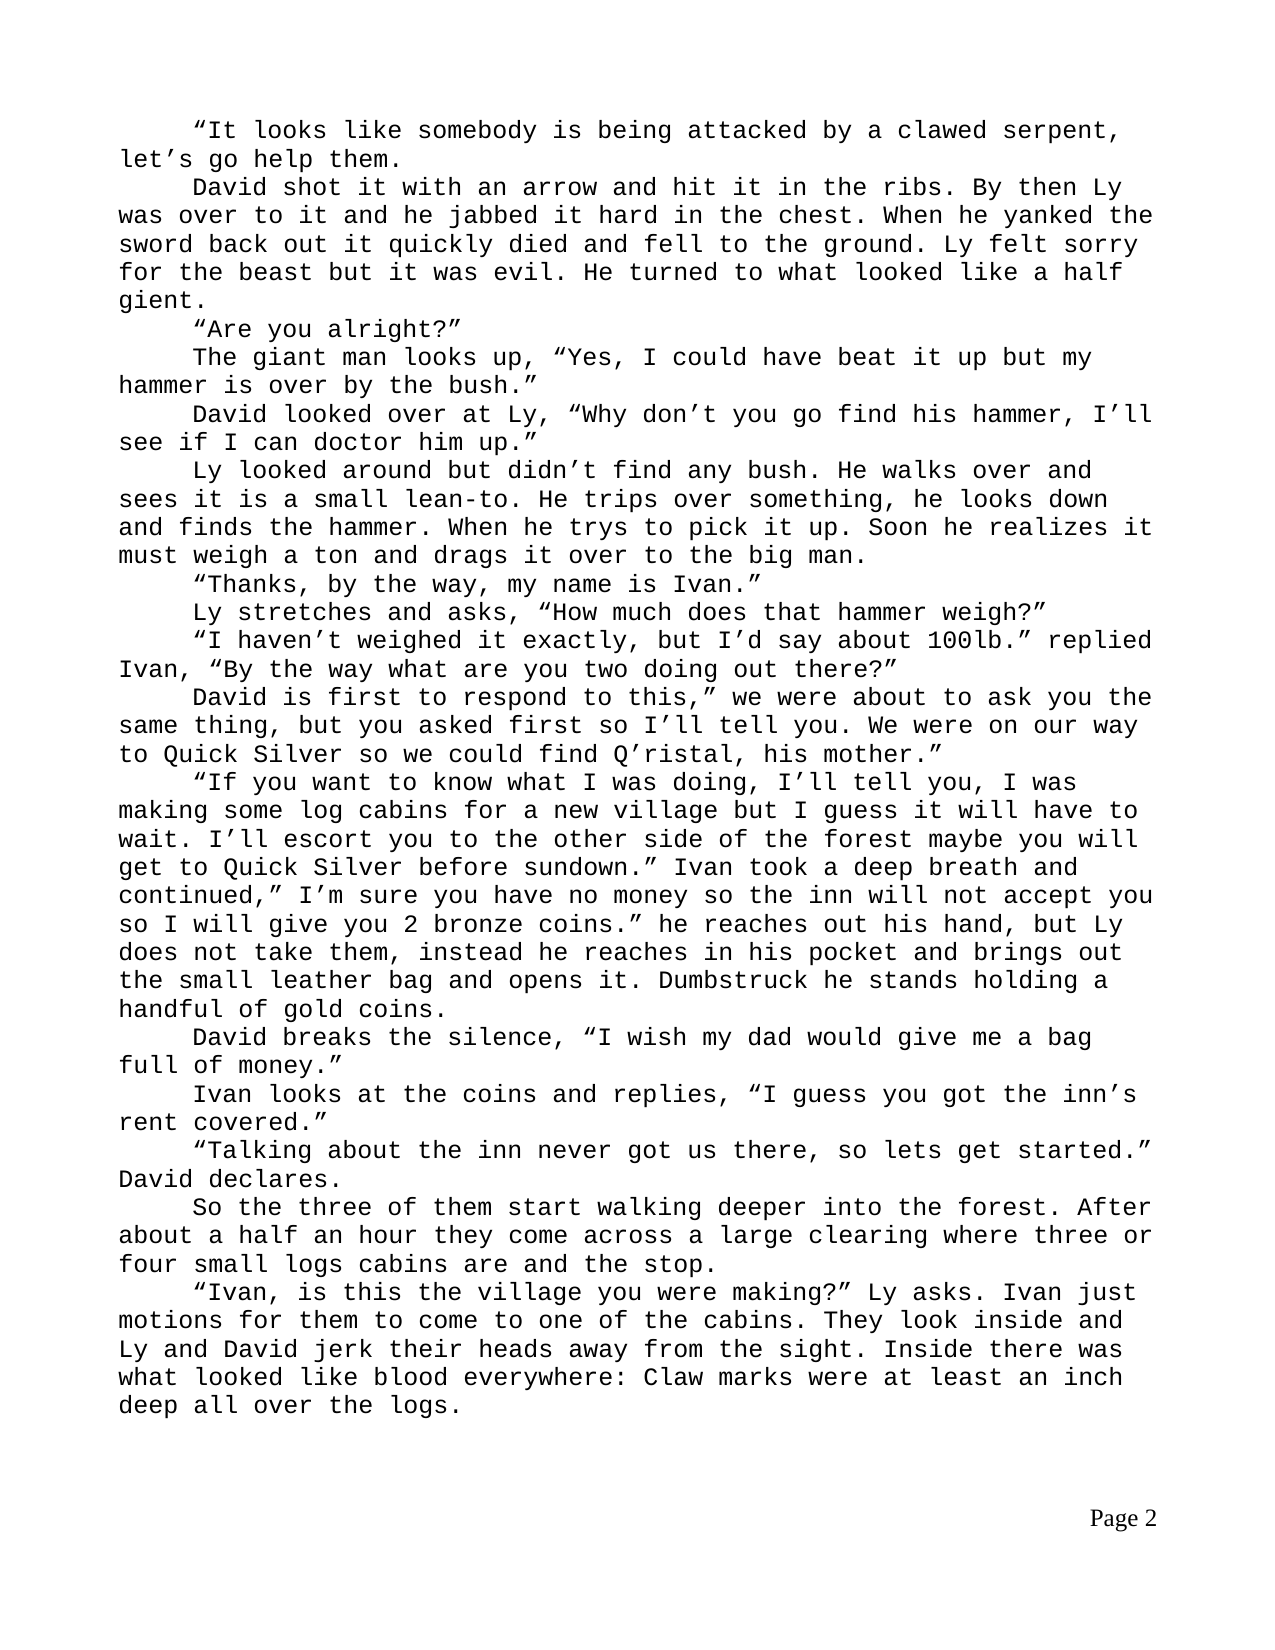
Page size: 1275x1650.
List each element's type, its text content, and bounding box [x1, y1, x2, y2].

text Ly looked around but didn’t find any bush. He walks over and sees it is a small lean-to. He trips over something, he looks down and finds the hammer. When he trys to pick it up. Soon he realizes it must weigh a ton and drags it over to the big man. [118, 458, 1157, 571]
text “Thanks, by the way, my name is Ivan.” [118, 571, 1157, 600]
text “If you want to know what I was doing, I’ll tell you, I was making some log cabins for a new village but I guess it will have to wait. I’ll escort you to the other side of the forest maybe you will get to Quick Silver before sundown.” Ivan took a deep breath and continued,” I’m sure you have no money so the inn will not accept you so I will give you 2 bronze coins.” he reaches out his hand, but Ly does not take them, instead he reaches in his pocket and brings out the small leather bag and opens it. Dumbstruck he stands holding a handful of gold coins. [118, 770, 1157, 1025]
text “Talking about the inn never got us there, so lets get started.” David declares. [118, 1138, 1157, 1195]
text David is first to respond to this,” we were about to ask you the same thing, but you asked first so I’ll tell you. We were on our way to Quick Silver so we could find Q’ristal, his mother.” [118, 685, 1157, 770]
text Ivan looks at the coins and replies, “I guess you got the inn’s rent covered.” [118, 1081, 1157, 1138]
text The giant man looks up, “Yes, I could have beat it up but my hammer is over by the bush.” [118, 345, 1157, 401]
text So the three of them start walking deeper into the forest. After about a half an hour they come across a large clearing where three or four small logs cabins are and the stop. [118, 1195, 1157, 1280]
text “Ivan, is this the village you were making?” Ly asks. Ivan just motions for them to come to one of the cabins. They look inside and Ly and David jerk their heads away from the sight. Inside there was what looked like blood everywhere: Claw marks were at least an inch deep all over the logs. [118, 1280, 1157, 1421]
text David breaks the silence, “I wish my dad would give me a bag full of money.” [118, 1025, 1157, 1081]
text Ly stretches and asks, “How much does that hammer weigh?” [118, 600, 1157, 628]
text “Are you alright?” [118, 316, 1157, 345]
text “I haven’t weighed it exactly, but I’d say about 100lb.” replied Ivan, “By the way what are you two doing out there?” [118, 628, 1157, 685]
text David looked over at Ly, “Why don’t you go find his hammer, I’ll see if I can doctor him up.” [118, 401, 1157, 458]
text David shot it with an arrow and hit it in the ribs. By then Ly was over to it and he jabbed it hard in the chest. When he yanked the sword back out it quickly died and fell to the ground. Ly felt sorry for the beast but it was evil. He turned to what looked like a half gient. [118, 175, 1157, 316]
text “It looks like somebody is being attacked by a clawed serpent, let’s go help them. [118, 118, 1157, 175]
